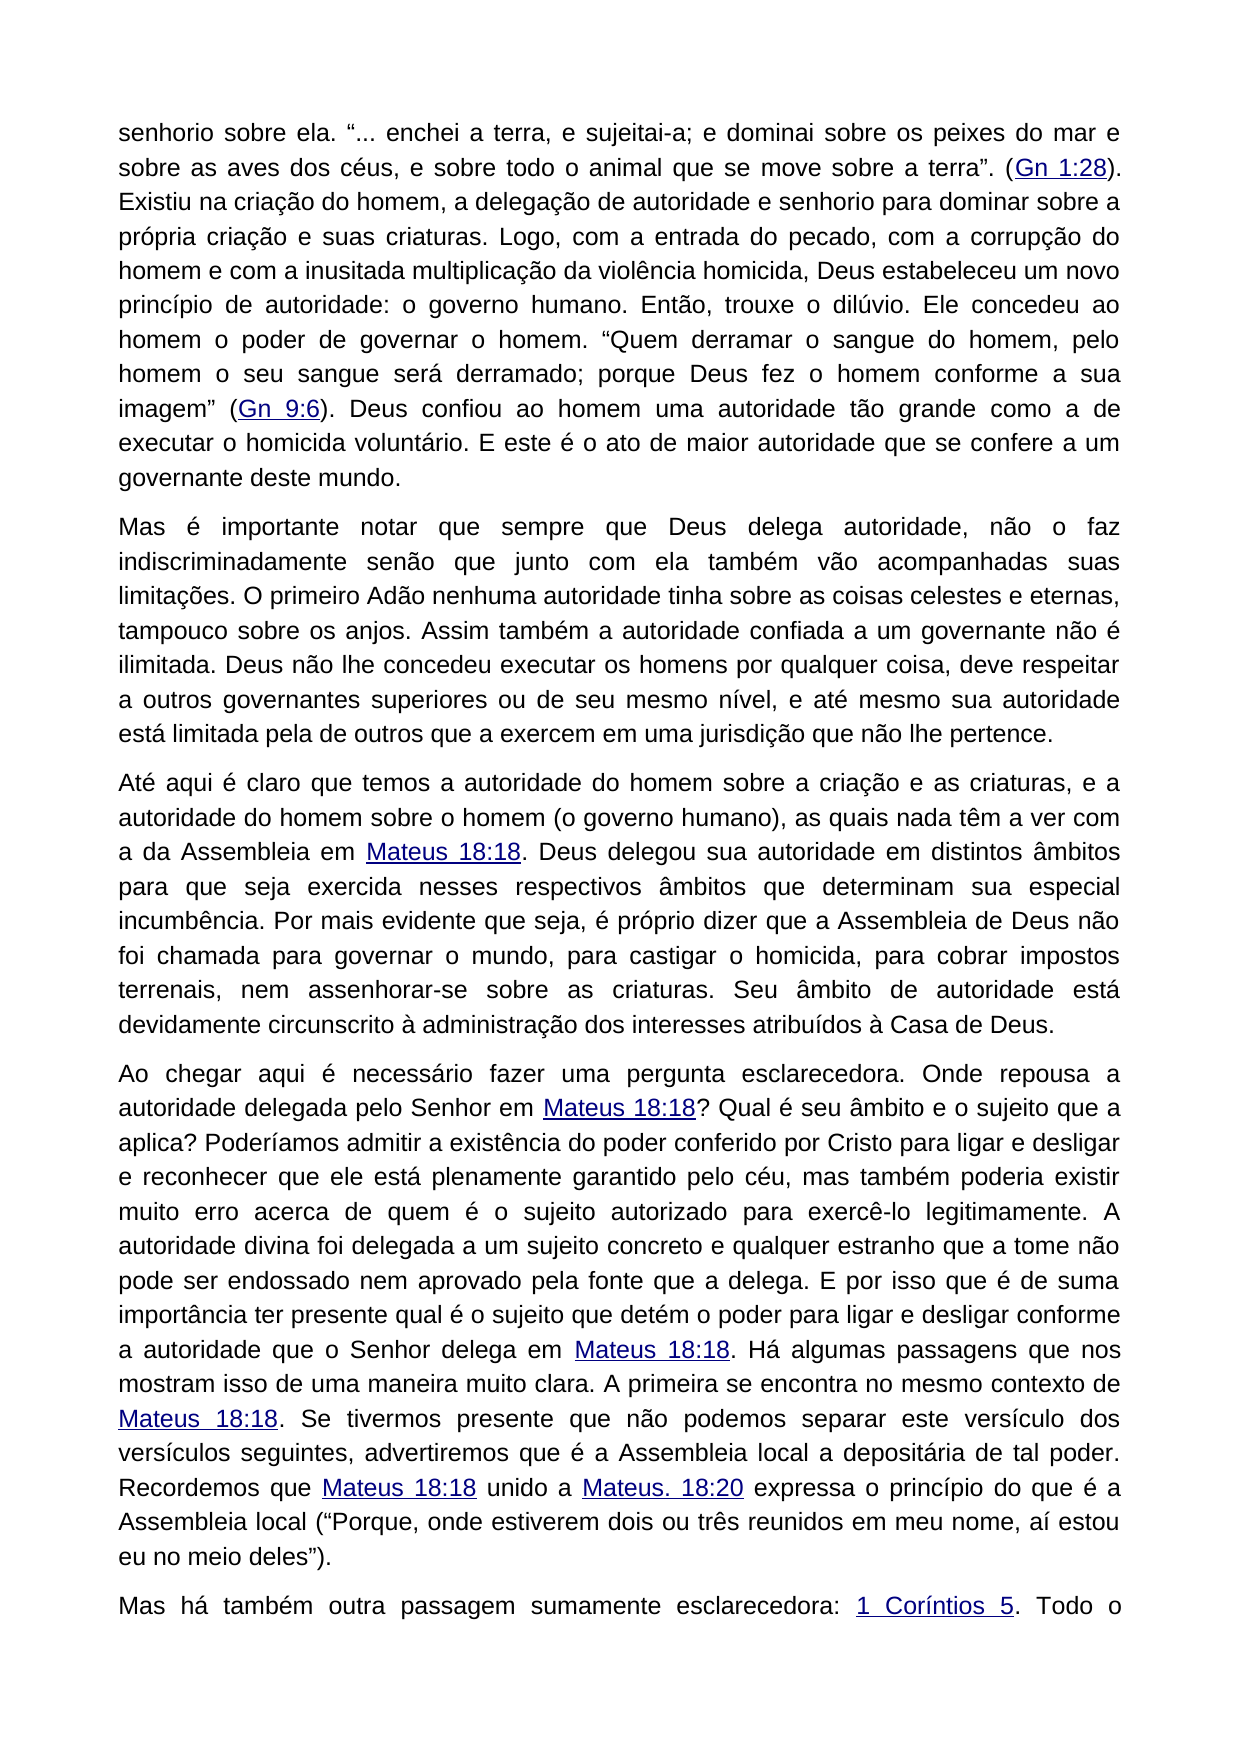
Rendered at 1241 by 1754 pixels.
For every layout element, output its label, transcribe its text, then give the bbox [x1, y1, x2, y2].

text Mas é importante notar que sempre que Deus delega autoridade, não o faz indiscriminadamente senão que junto com ela também vão acompanhadas suas limitações. O primeiro Adão nenhuma autoridade tinha sobre as coisas celestes e eternas, tampouco sobre os anjos. Assim também a autoridade confiada a um governante não é ilimitada. Deus não lhe concedeu executar os homens por qualquer coisa, deve respeitar a outros governantes superiores ou de seu mesmo nível, e até mesmo sua autoridade está limitada pela de outros que a exercem em uma jurisdição que não lhe pertence. [118, 512, 1122, 748]
text Ao chegar aqui é necessário fazer uma pergunta esclarecedora. Onde repousa a autoridade delegada pelo Senhor em Mateus 18:18? Qual é seu âmbito e o sujeito que a aplica? Poderíamos admitir a existência do poder conferido por Cristo para ligar e desligar e reconhecer que ele está plenamente garantido pelo céu, mas também poderia existir muito erro acerca de quem é o sujeito autorizado para exercê-lo legitimamente. A autoridade divina foi delegada a um sujeito concreto e qualquer estranho que a tome não pode ser endossado nem aprovado pela fonte que a delega. E por isso que é de suma importância ter presente qual é o sujeito que detém o poder para ligar e desligar conforme a autoridade que o Senhor delega em Mateus 18:18. Há algumas passagens que nos mostram isso de uma maneira muito clara. A primeira se encontra no mesmo contexto de Mateus 18:18. Se tivermos presente que não podemos separar este versículo dos versículos seguintes, advertiremos que é a Assembleia local a depositária de tal poder. Recordemos que Mateus 18:18 unido a Mateus. 18:20 expressa o princípio do que é a Assembleia local (“Porque, onde estiverem dois ou três reunidos em meu nome, aí estou eu no meio deles”). [118, 1059, 1122, 1570]
text senhorio sobre ela. “... enchei a terra, e sujeitai-a; e dominai sobre os peixes do mar e sobre as aves dos céus, e sobre todo o animal que se move sobre a terra”. (Gn 1:28). Existiu na criação do homem, a delegação de autoridade e senhorio para dominar sobre a própria criação e suas criaturas. Logo, com a entrada do pecado, com a corrupção do homem e com a inusitada multiplicação da violência homicida, Deus estabeleceu um novo princípio de autoridade: o governo humano. Então, trouxe o dilúvio. Ele concedeu ao homem o poder de governar o homem. “Quem derramar o sangue do homem, pelo homem o seu sangue será derramado; porque Deus fez o homem conforme a sua imagem” (Gn 9:6). Deus confiou ao homem uma autoridade tão grande como a de executar o homicida voluntário. E este é o ato de maior autoridade que se confere a um governante deste mundo. [118, 118, 1122, 492]
text Até aqui é claro que temos a autoridade do homem sobre a criação e as criaturas, e a autoridade do homem sobre o homem (o governo humano), as quais nada têm a ver com a da Assembleia em Mateus 18:18. Deus delegou sua autoridade em distintos âmbitos para que seja exercida nesses respectivos âmbitos que determinam sua especial incumbência. Por mais evidente que seja, é próprio dizer que a Assembleia de Deus não foi chamada para governar o mundo, para castigar o homicida, para cobrar impostos terrenais, nem assenhorar-se sobre as criaturas. Seu âmbito de autoridade está devidamente circunscrito à administração dos interesses atribuídos à Casa de Deus. [118, 768, 1122, 1038]
text Mas há também outra passagem sumamente esclarecedora: 1 Coríntios 5. Todo o [118, 1591, 1122, 1620]
